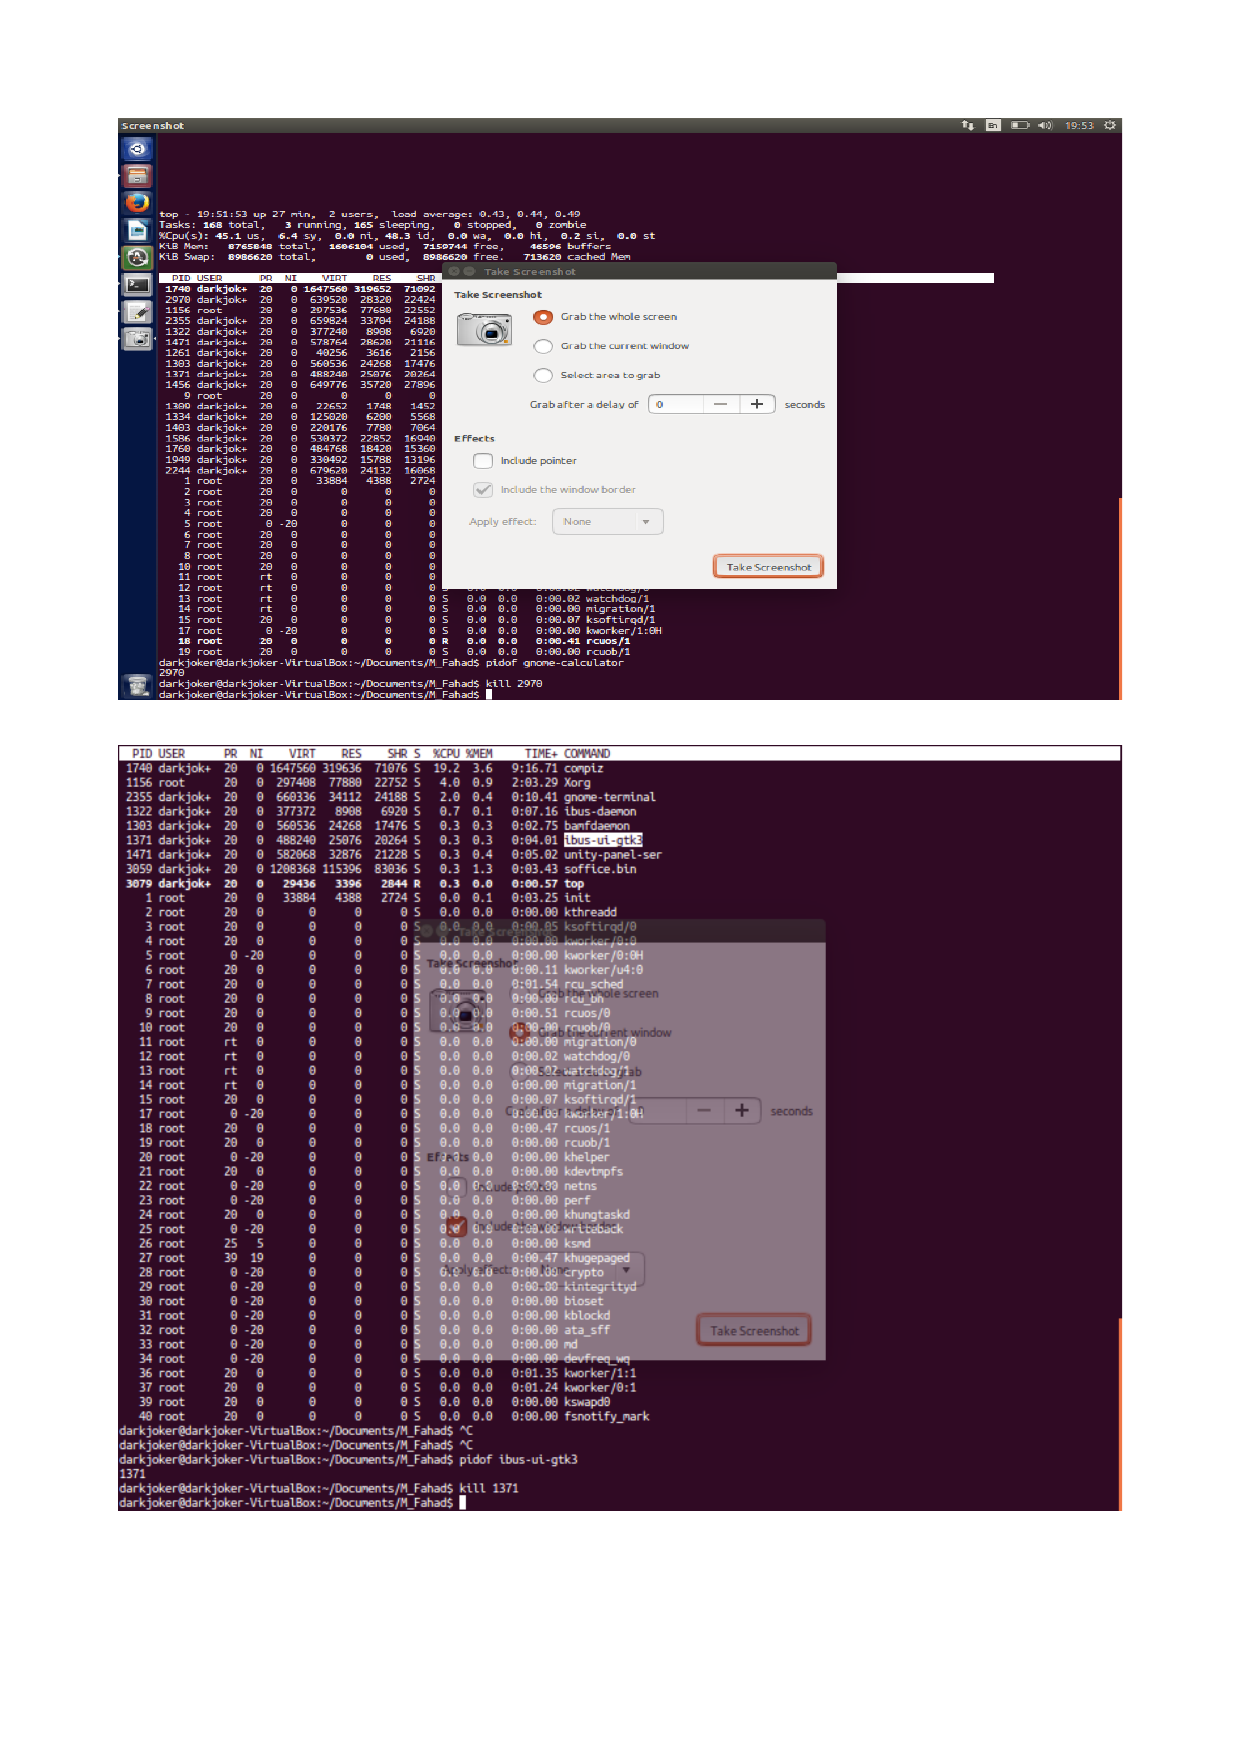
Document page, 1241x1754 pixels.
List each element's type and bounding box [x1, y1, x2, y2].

picture [118, 118, 1123, 700]
picture [118, 745, 1123, 1511]
